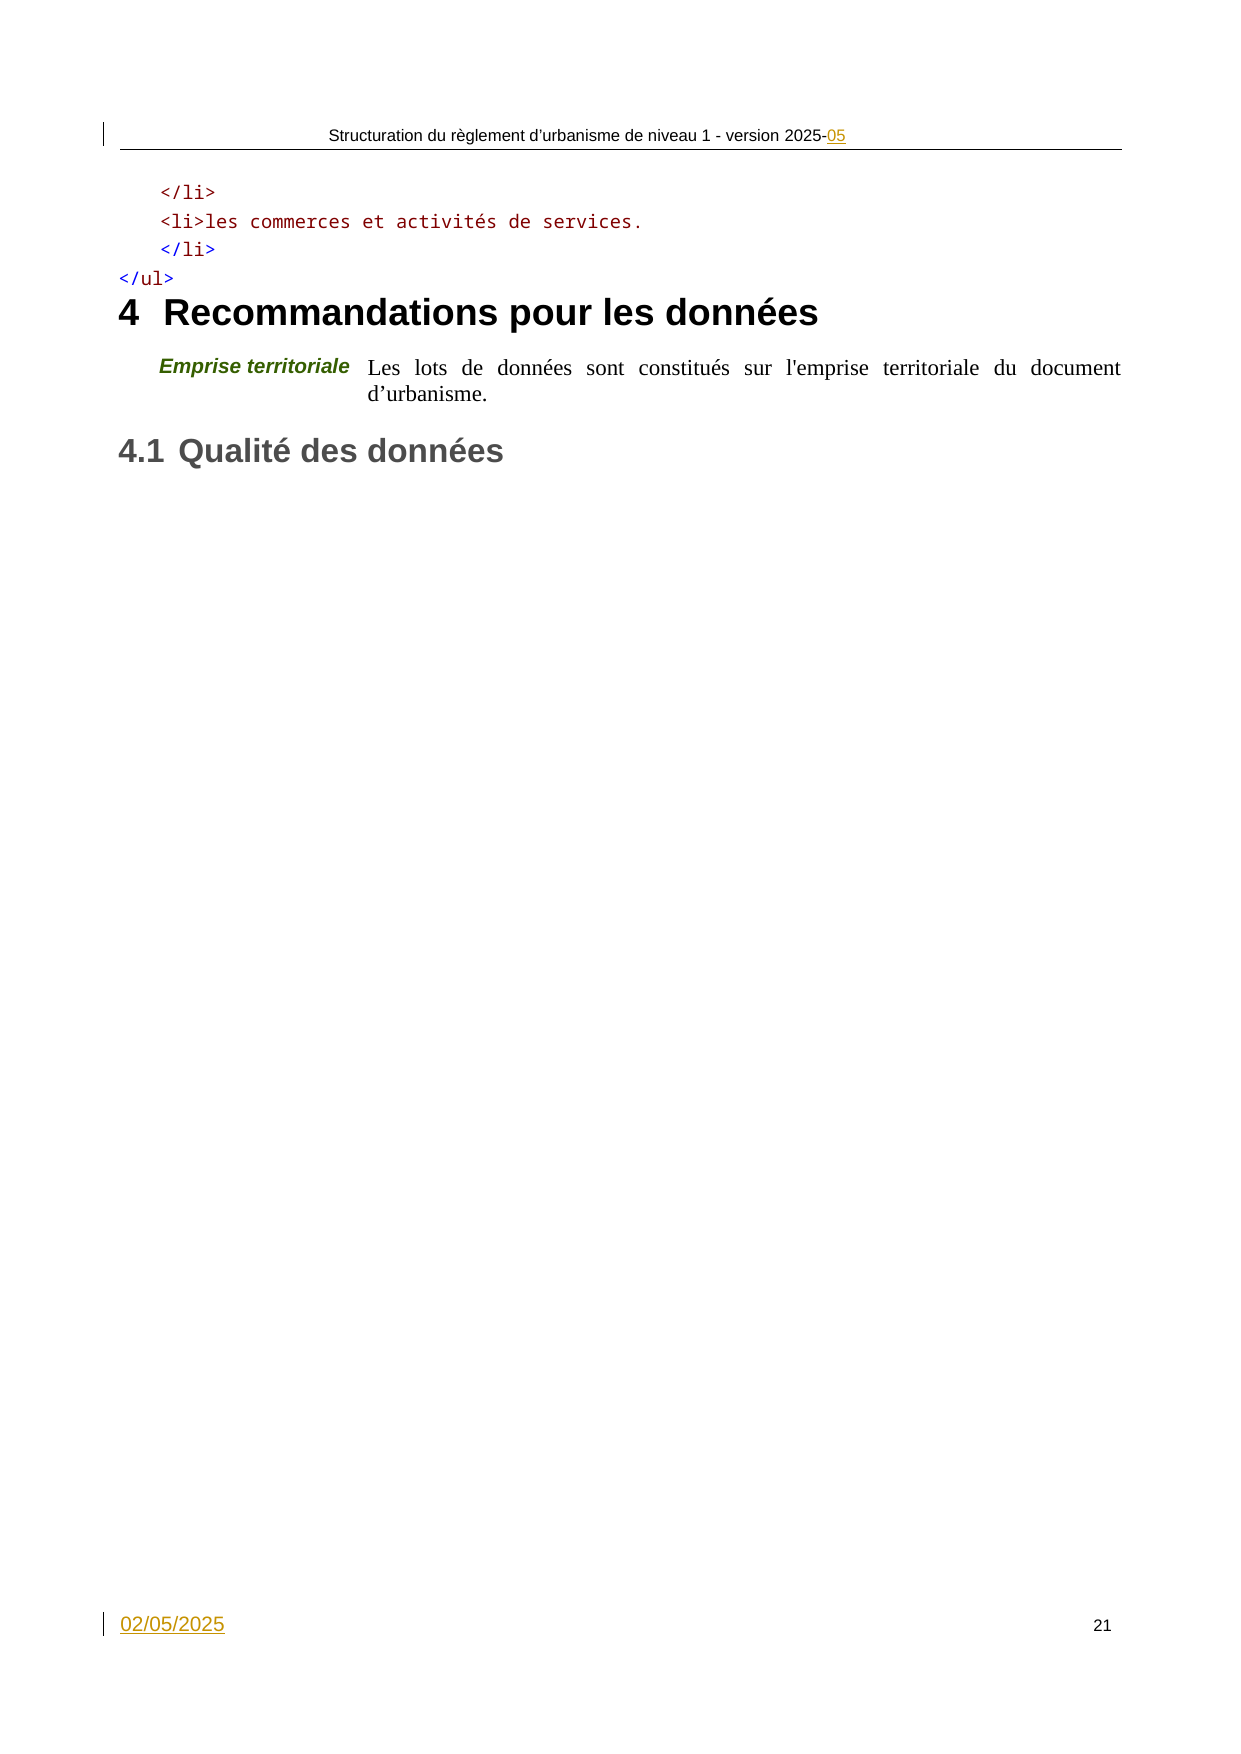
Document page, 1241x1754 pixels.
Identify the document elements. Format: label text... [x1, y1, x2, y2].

subtitle Qualité des données [118, 431, 1122, 470]
text </ul> [118, 265, 1116, 291]
table_header Les lots de données sont constitués sur l'emprise territoriale du document d’urbanisme. [356, 348, 1122, 412]
text <li>les commerces et activités de services. [159, 208, 1122, 234]
text </li> [159, 180, 1122, 205]
subtitle Recommandations pour les données [118, 291, 1122, 334]
text </li> [159, 237, 1116, 262]
table_header Emprise territoriale [118, 348, 356, 412]
